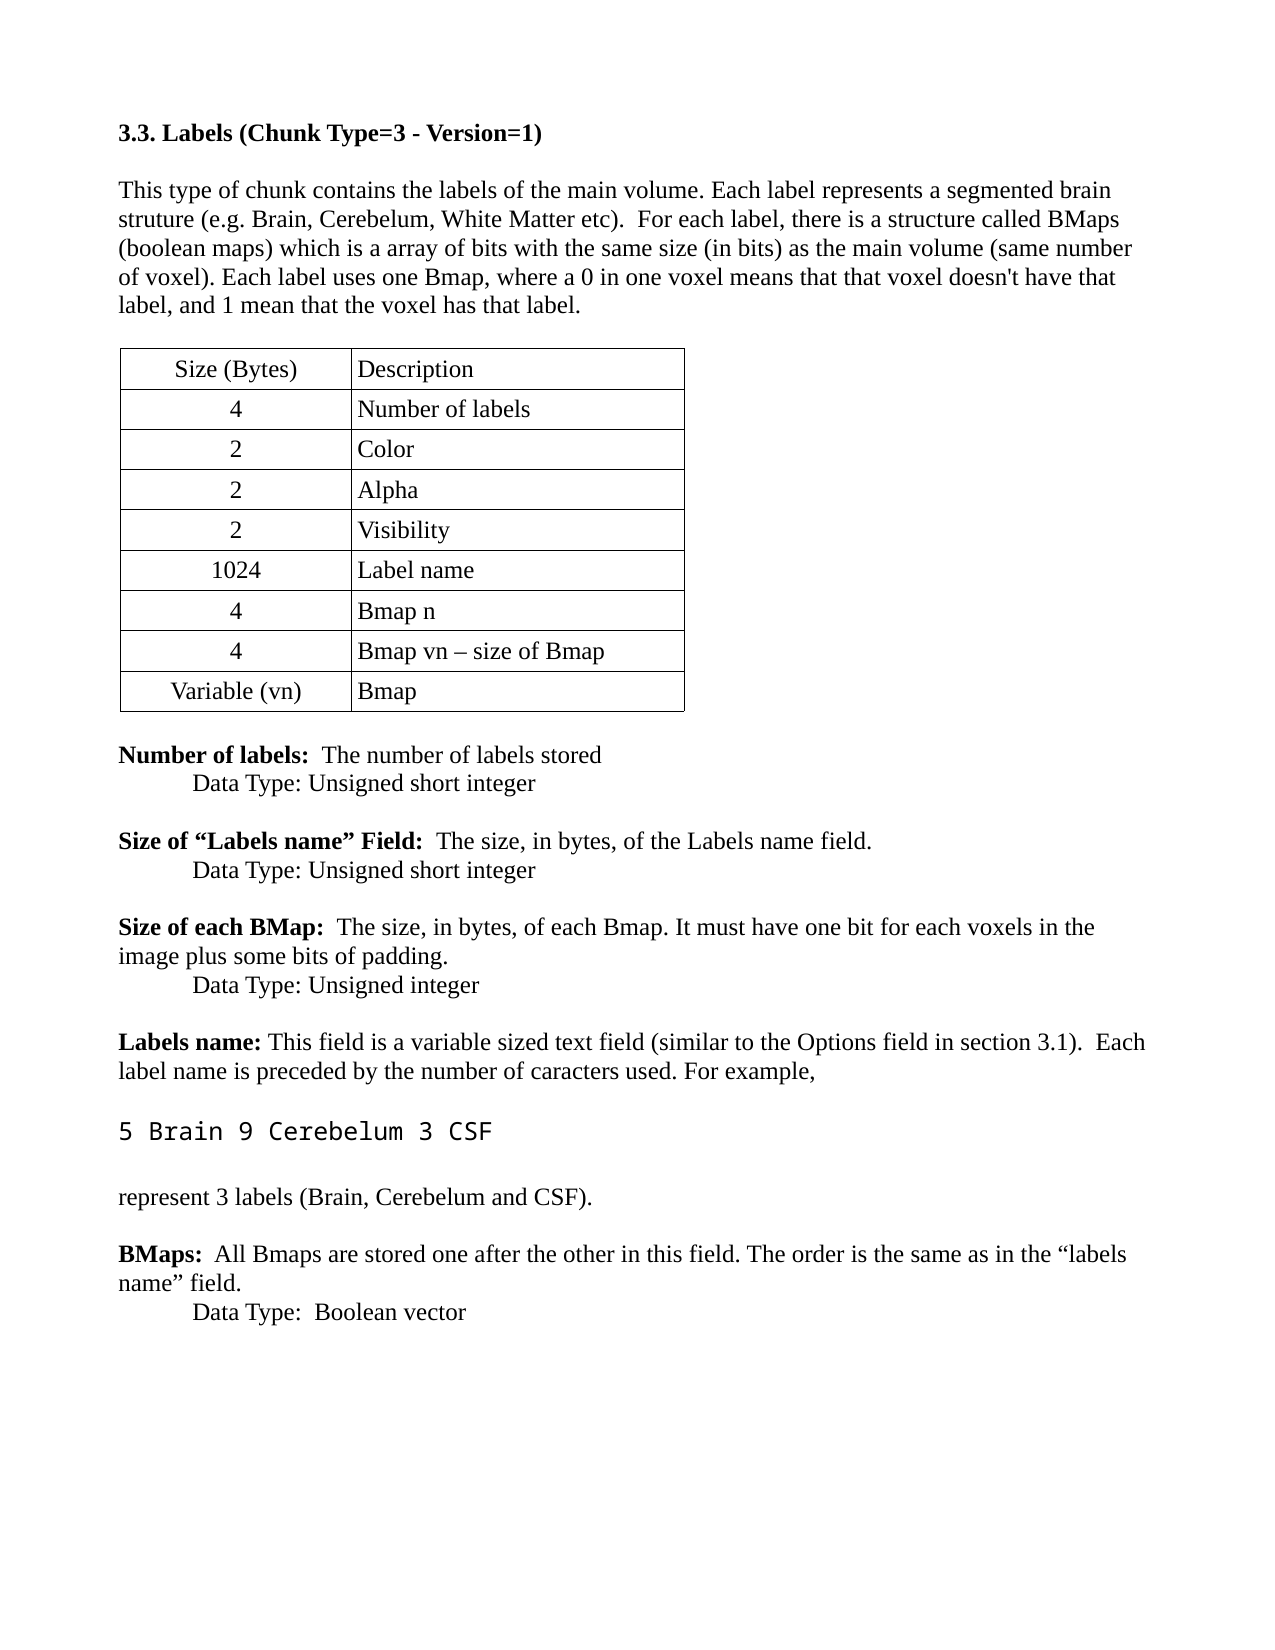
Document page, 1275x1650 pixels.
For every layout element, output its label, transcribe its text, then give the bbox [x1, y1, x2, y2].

text BMaps: All Bmaps are stored one after the other in this field. The order is the same as in the “labels name” field. [118, 1239, 1157, 1297]
table_cell 2 [121, 510, 351, 550]
table_cell Bmap vn – size of Bmap [352, 631, 684, 671]
table_cell Bmap [352, 672, 684, 711]
text Number of labels: The number of labels stored [118, 740, 1157, 768]
table_cell 4 [121, 390, 351, 429]
table_cell Alpha [352, 470, 684, 509]
text Size of each BMap: The size, in bytes, of each Bmap. It must have one bit for each voxels in the image plus some bits of padding. [118, 912, 1157, 970]
text This type of chunk contains the labels of the main volume. Each label represents a segmented brain struture (e.g. Brain, Cerebelum, White Matter etc). For each label, there is a structure called BMaps (boolean maps) which is a array of bits with the same size (in bits) as the main volume (same number of voxel). Each label uses one Bmap, where a 0 in one voxel means that that voxel doesn't have that label, and 1 mean that the voxel has that label. [118, 176, 1157, 319]
text Data Type: Boolean vector [118, 1297, 1157, 1325]
text Data Type: Unsigned short integer [118, 855, 1157, 883]
table_cell 4 [121, 591, 351, 630]
table_cell Bmap n [352, 591, 684, 630]
table_cell 2 [121, 470, 351, 509]
table_cell Number of labels [352, 390, 684, 429]
table_cell 4 [121, 631, 351, 671]
text 5 Brain 9 Cerebelum 3 CSF [118, 1113, 1157, 1148]
table_cell Variable (vn) [121, 672, 351, 711]
text Size of “Labels name” Field: The size, in bytes, of the Labels name field. [118, 826, 1157, 855]
text Data Type: Unsigned short integer [118, 768, 1157, 797]
table_cell Color [352, 430, 684, 469]
table_header Description [352, 349, 684, 388]
table_header Size (Bytes) [121, 349, 351, 388]
table_cell Visibility [352, 510, 684, 550]
text Data Type: Unsigned integer [118, 970, 1157, 998]
text Labels name: This field is a variable sized text field (similar to the Options field in section 3.1). Each label name is preceded by the number of caracters used. For example, [118, 1027, 1157, 1085]
table_cell 1024 [121, 551, 351, 590]
text represent 3 labels (Brain, Cerebelum and CSF). [118, 1182, 1157, 1210]
table_cell Label name [352, 551, 684, 590]
text 3.3. Labels (Chunk Type=3 - Version=1) [118, 118, 1157, 147]
table_cell 2 [121, 430, 351, 469]
